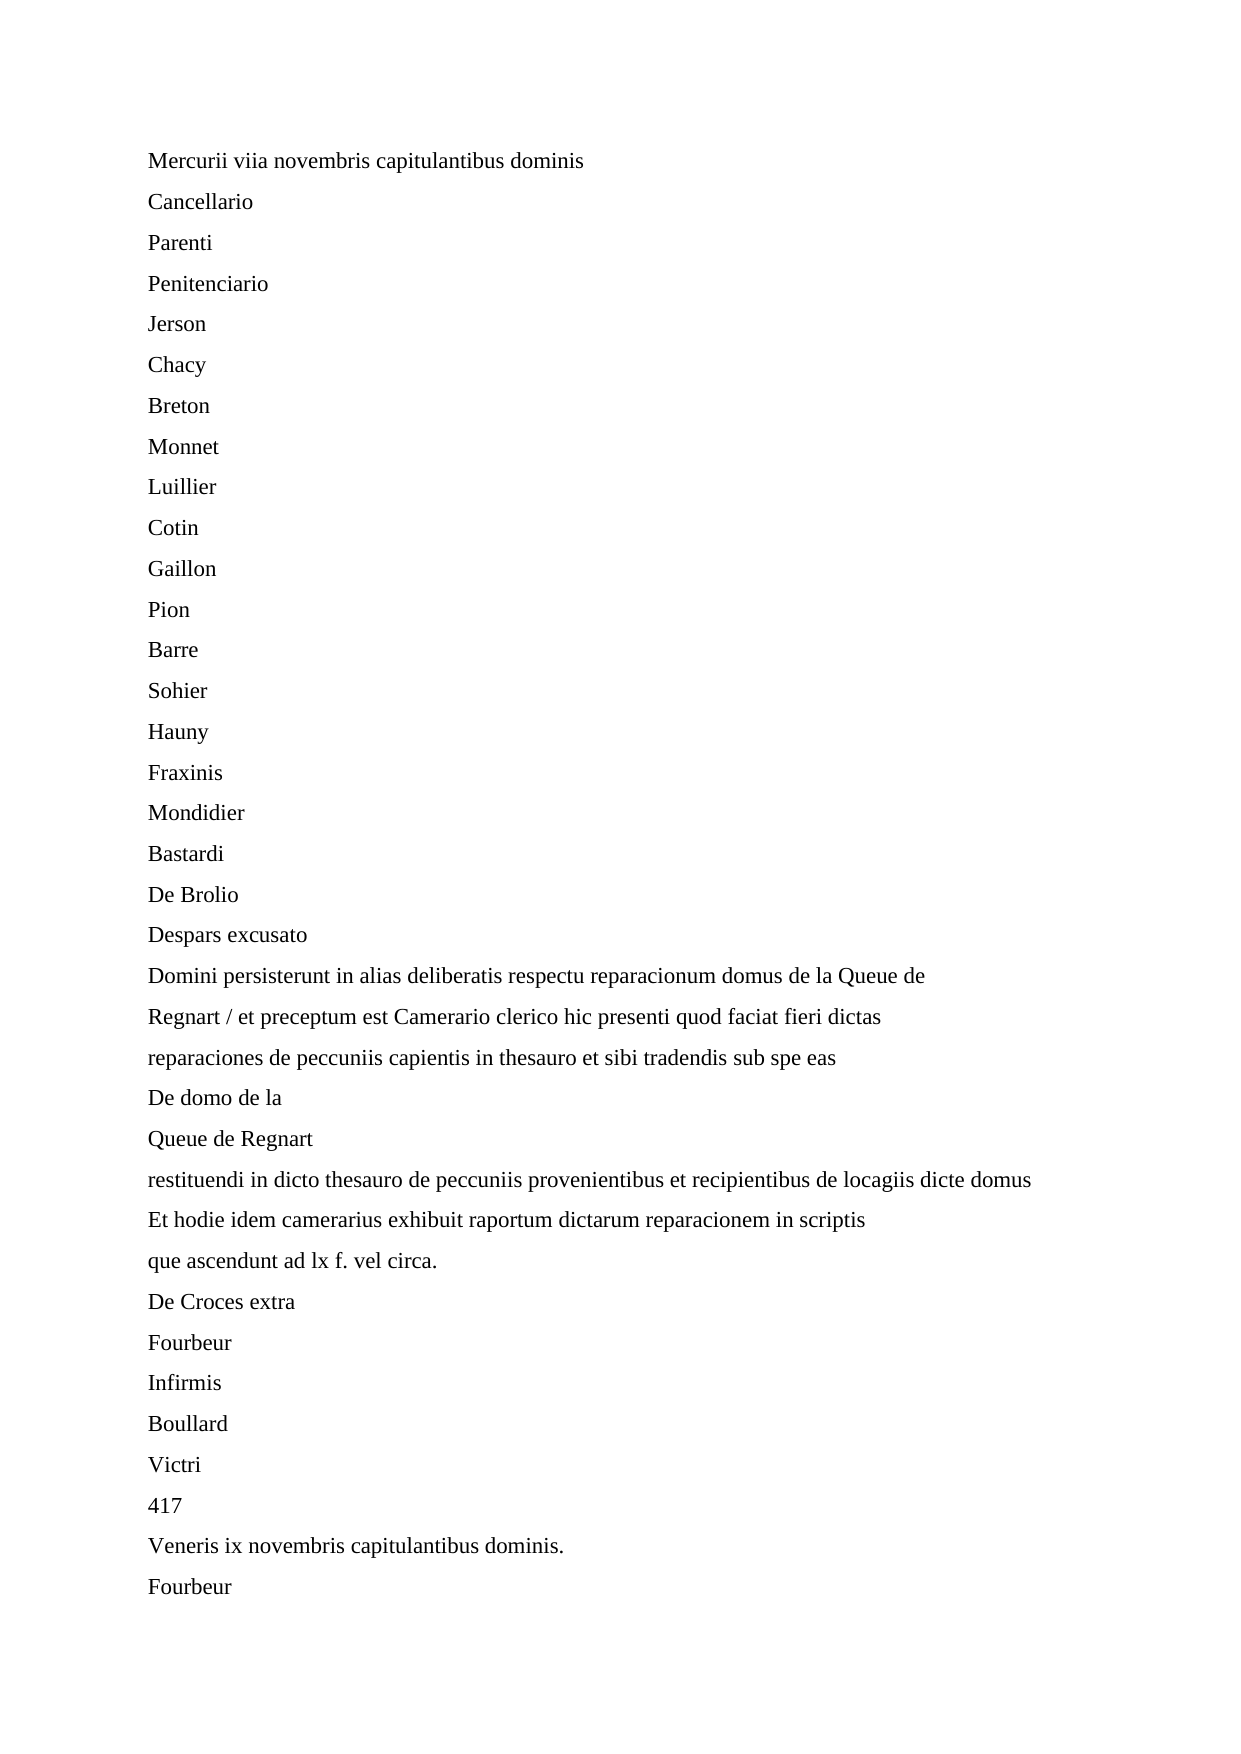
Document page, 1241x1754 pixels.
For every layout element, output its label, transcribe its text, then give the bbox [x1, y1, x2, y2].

text De Croces extra [148, 1288, 1093, 1314]
text Parenti [148, 229, 1093, 255]
text Infirmis [148, 1369, 1093, 1396]
text Chacy [148, 351, 1093, 378]
text Breton [148, 392, 1093, 418]
text Luillier [148, 473, 1093, 500]
text Victri [148, 1451, 1093, 1477]
text Regnart / et preceptum est Camerario clerico hic presenti quod faciat fieri dictas [148, 1003, 1093, 1029]
text De domo de la [148, 1084, 1093, 1111]
text Cotin [148, 514, 1093, 541]
text Fourbeur [148, 1329, 1093, 1355]
text Barre [148, 636, 1093, 663]
text reparaciones de peccuniis capientis in thesauro et sibi tradendis sub spe eas [148, 1044, 1093, 1070]
text Pion [148, 596, 1093, 622]
text Fourbeur [148, 1573, 1093, 1599]
text Bastardi [148, 840, 1093, 866]
text restituendi in dicto thesauro de peccuniis provenientibus et recipientibus de locagiis dicte domus [148, 1166, 1093, 1192]
text Jerson [148, 311, 1093, 337]
text que ascendunt ad lx f. vel circa. [148, 1247, 1093, 1274]
text Sohier [148, 677, 1093, 703]
text Despars excusato [148, 921, 1093, 948]
text Mondidier [148, 799, 1093, 826]
text Monnet [148, 433, 1093, 459]
text Boullard [148, 1410, 1093, 1437]
text Et hodie idem camerarius exhibuit raportum dictarum reparacionem in scriptis [148, 1207, 1093, 1233]
text Veneris ix novembris capitulantibus dominis. [148, 1532, 1093, 1559]
text Hauny [148, 718, 1093, 744]
text De Brolio [148, 881, 1093, 907]
text Penitenciario [148, 270, 1093, 296]
text 417 [148, 1492, 1093, 1518]
text Fraxinis [148, 758, 1093, 785]
text Cancellario [148, 188, 1093, 215]
text Queue de Regnart [148, 1125, 1093, 1151]
text Mercurii viia novembris capitulantibus dominis [148, 148, 1093, 174]
text Domini persisterunt in alias deliberatis respectu reparacionum domus de la Queue de [148, 962, 1093, 988]
text Gaillon [148, 555, 1093, 581]
